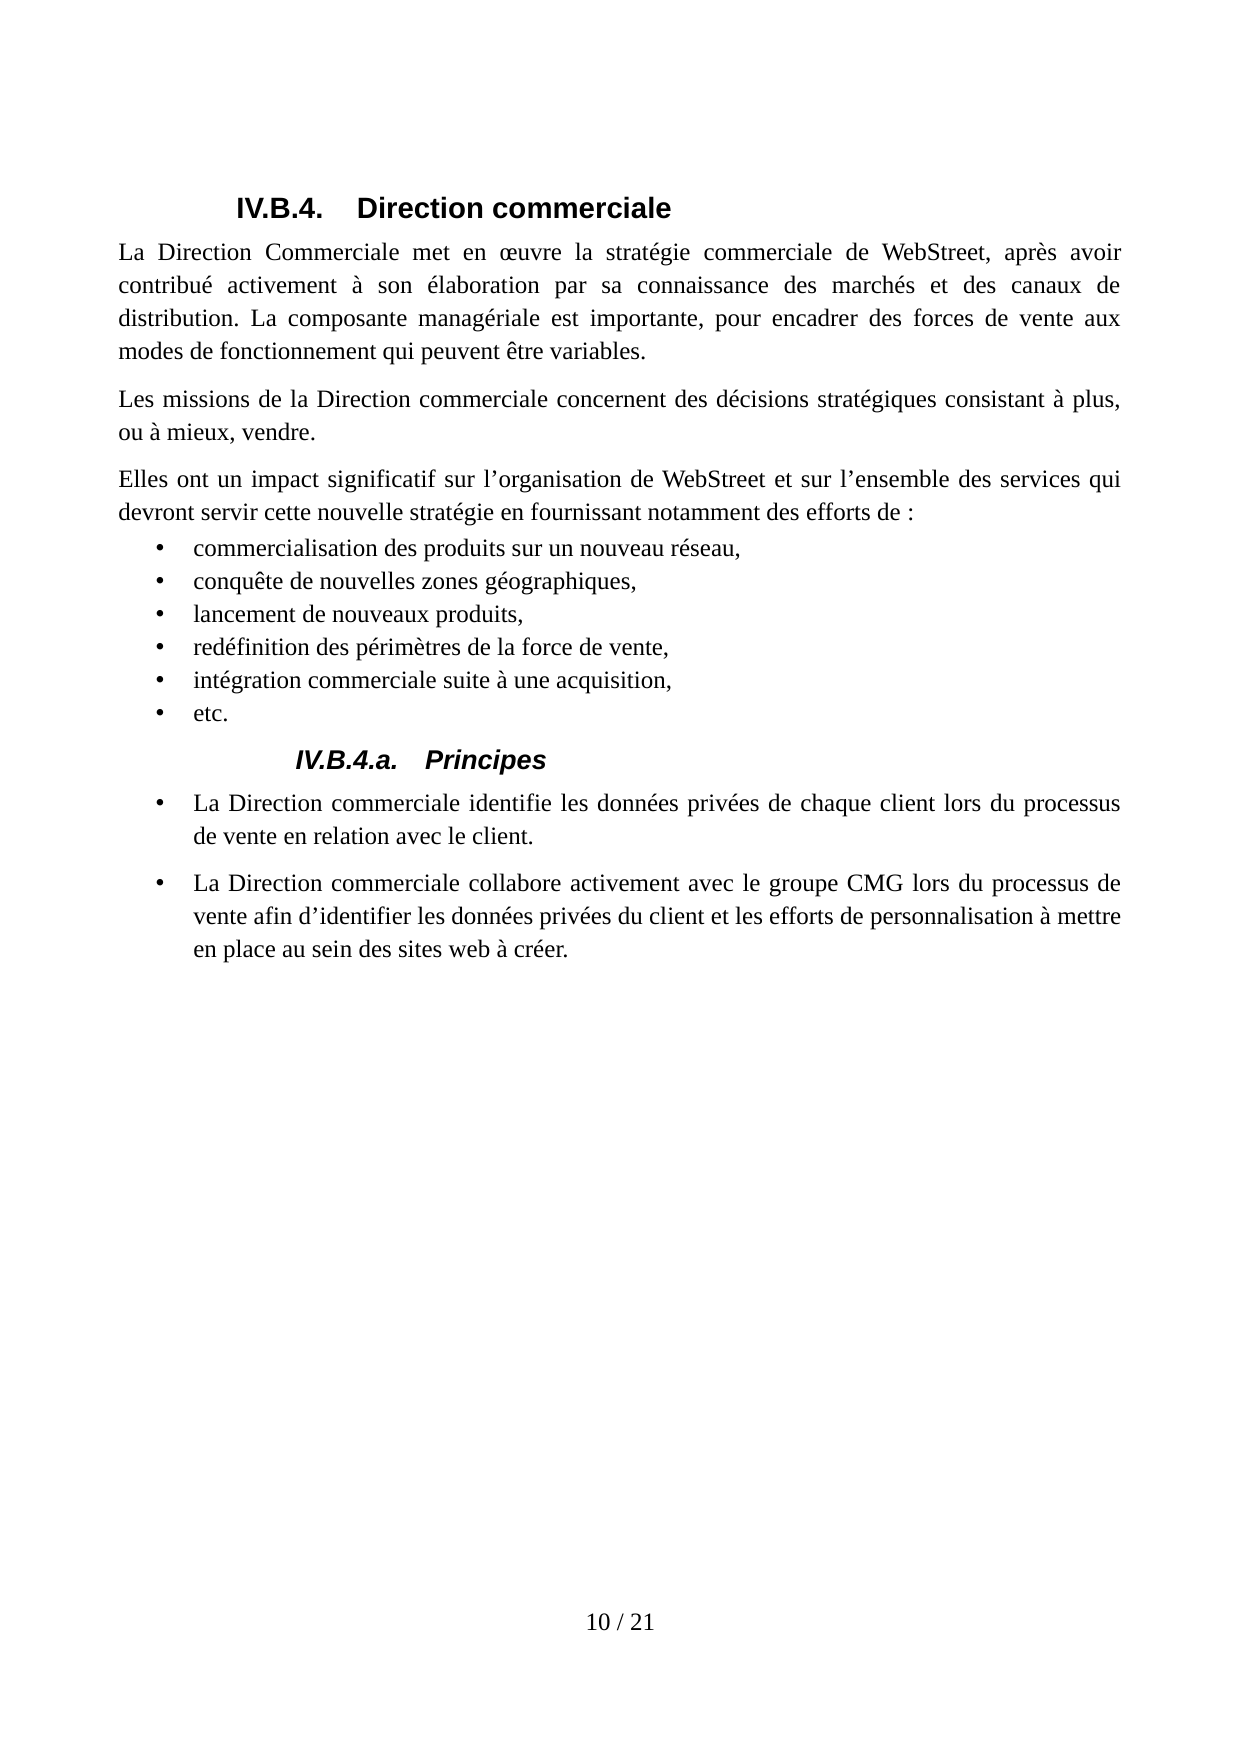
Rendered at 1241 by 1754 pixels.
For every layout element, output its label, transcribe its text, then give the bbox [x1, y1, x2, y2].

list La Direction commerciale identifie les données privées de chaque client lors du processus de vente en relation avec le client. [156, 788, 1122, 849]
list conquête de nouvelles zones géographiques, [156, 566, 1122, 595]
list redéfinition des périmètres de la force de vente, [156, 632, 1122, 661]
list intégration commerciale suite à une acquisition, [156, 666, 1122, 694]
subtitle Direction commerciale [118, 191, 1122, 225]
list etc. [156, 698, 1122, 727]
text Les missions de la Direction commerciale concernent des décisions stratégiques consistant à plus, ou à mieux, vendre. [118, 384, 1122, 446]
subtitle Principes [118, 744, 1122, 775]
list lancement de nouveaux produits, [156, 599, 1122, 628]
text La Direction Commerciale met en œuvre la stratégie commerciale de WebStreet, après avoir contribué activement à son élaboration par sa connaissance des marchés et des canaux de distribution. La composante managériale est importante, pour encadrer des forces de vente aux modes de fonctionnement qui peuvent être variables. [118, 237, 1122, 365]
text Elles ont un impact significatif sur l’organisation de WebStreet et sur l’ensemble des services qui devront servir cette nouvelle stratégie en fournissant notamment des efforts de : [118, 464, 1122, 526]
list La Direction commerciale collabore activement avec le groupe CMG lors du processus de vente afin d’identifier les données privées du client et les efforts de personnalisation à mettre en place au sein des sites web à créer. [156, 868, 1122, 963]
list commercialisation des produits sur un nouveau réseau, [156, 533, 1122, 562]
